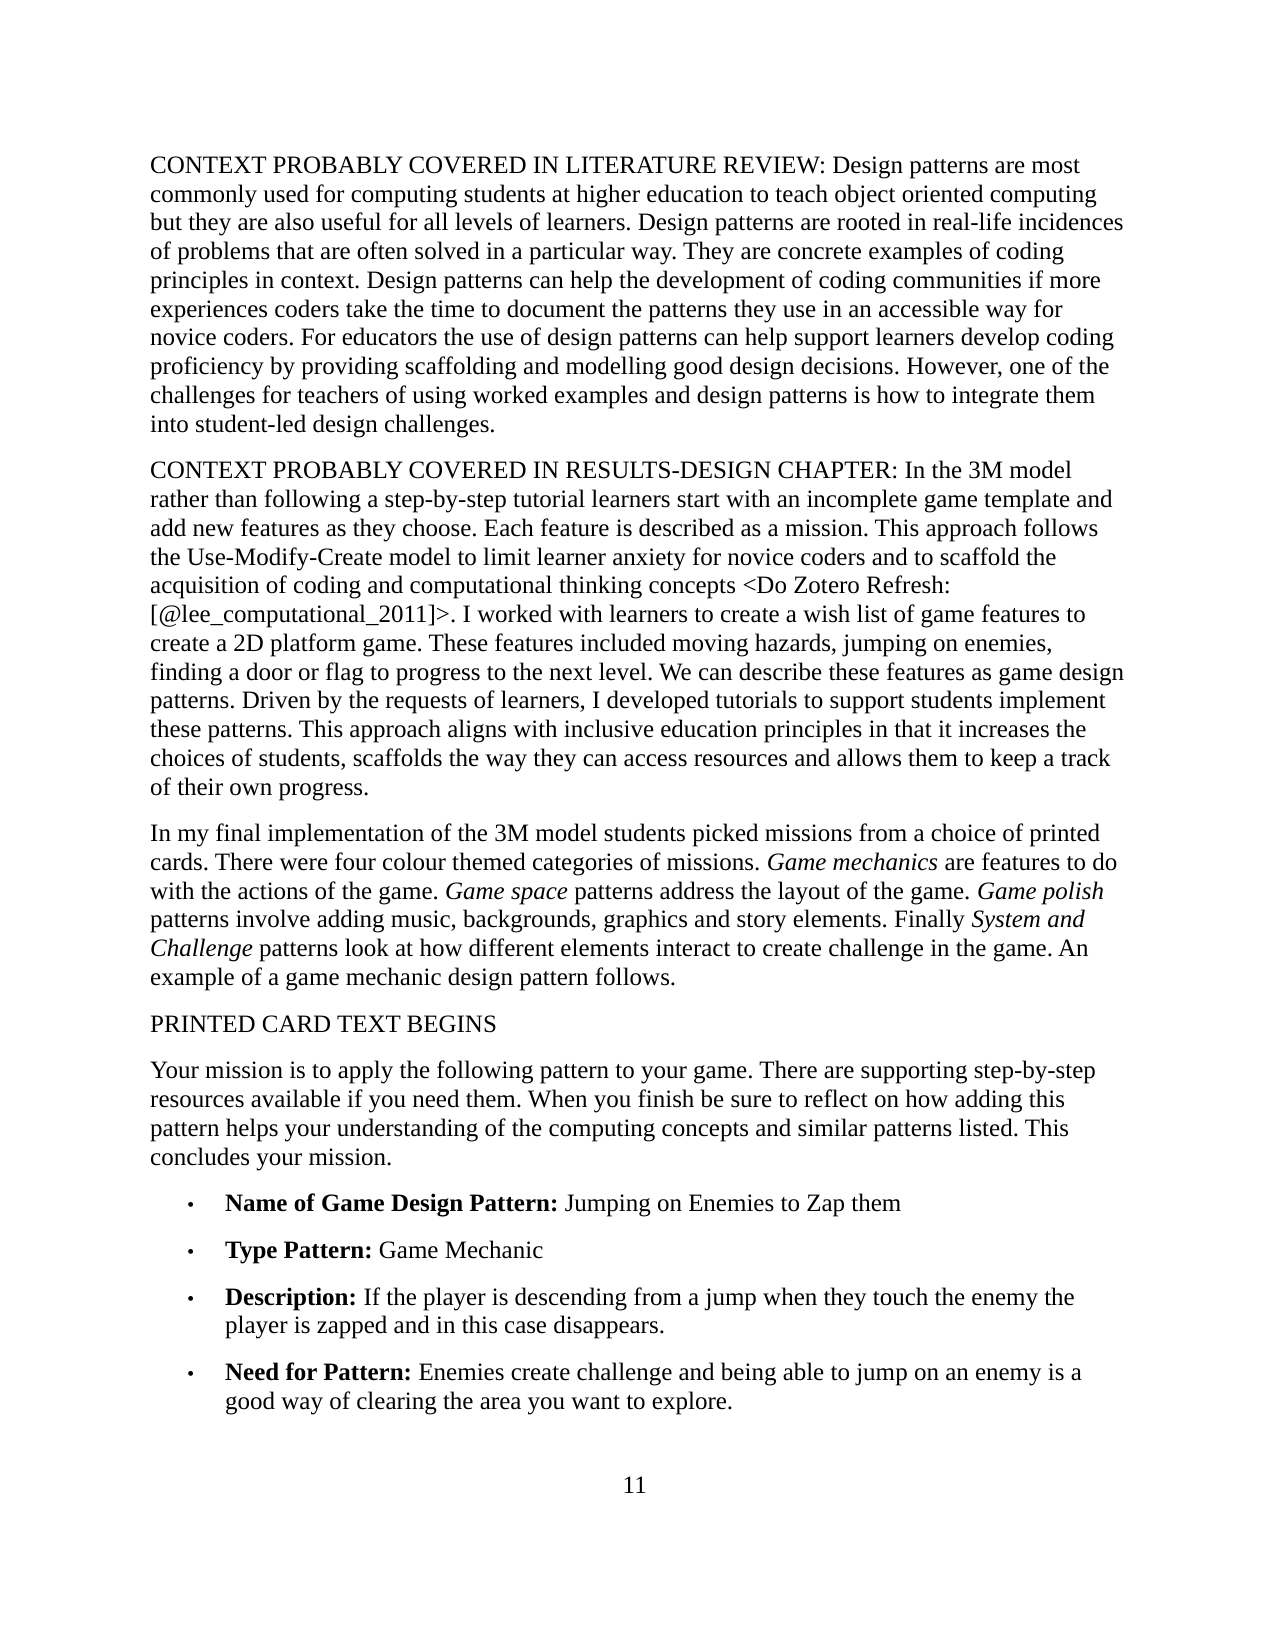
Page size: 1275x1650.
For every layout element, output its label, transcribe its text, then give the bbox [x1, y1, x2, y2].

list Type Pattern: Game Mechanic [187, 1235, 1125, 1264]
text PRINTED CARD TEXT BEGINS [150, 1009, 1125, 1037]
list Description: If the player is descending from a jump when they touch the enemy the player is zapped and in this case disappears. [187, 1282, 1125, 1339]
text In my final implementation of the 3M model students picked missions from a choice of printed cards. There were four colour themed categories of missions. Game mechanics are features to do with the actions of the game. Game space patterns address the layout of the game. Game polish patterns involve adding music, backgrounds, graphics and story elements. Finally System and Challenge patterns look at how different elements interact to create challenge in the game. An example of a game mechanic design pattern follows. [150, 818, 1125, 991]
text CONTEXT PROBABLY COVERED IN RESULTS-DESIGN CHAPTER: In the 3M model rather than following a step-by-step tutorial learners start with an incomplete game template and add new features as they choose. Each feature is described as a mission. This approach follows the Use-Modify-Create model to limit learner anxiety for novice coders and to scaffold the acquisition of coding and computational thinking concepts <Do Zotero Refresh: [@lee_computational_2011]>. I worked with learners to create a wish list of game features to create a 2D platform game. These features included moving hazards, jumping on enemies, finding a door or flag to progress to the next level. We can describe these features as game design patterns. Driven by the requests of learners, I developed tutorials to support students implement these patterns. This approach aligns with inclusive education principles in that it increases the choices of students, scaffolds the way they can access resources and allows them to keep a track of their own progress. [150, 455, 1125, 800]
list Need for Pattern: Enemies create challenge and being able to jump on an enemy is a good way of clearing the area you want to explore. [187, 1357, 1125, 1414]
text CONTEXT PROBABLY COVERED IN LITERATURE REVIEW: Design patterns are most commonly used for computing students at higher education to teach object oriented computing but they are also useful for all levels of learners. Design patterns are rooted in real-life incidences of problems that are often solved in a particular way. They are concrete examples of coding principles in context. Design patterns can help the development of coding communities if more experiences coders take the time to document the patterns they use in an accessible way for novice coders. For educators the use of design patterns can help support learners develop coding proficiency by providing scaffolding and modelling good design decisions. However, one of the challenges for teachers of using worked examples and design patterns is how to integrate them into student-led design challenges. [150, 150, 1125, 437]
text Your mission is to apply the following pattern to your game. There are supporting step-by-step resources available if you need them. When you finish be sure to reflect on how adding this pattern helps your understanding of the computing concepts and similar patterns listed. This concludes your mission. [150, 1055, 1125, 1170]
list Name of Game Design Pattern: Jumping on Enemies to Zap them [187, 1188, 1125, 1217]
